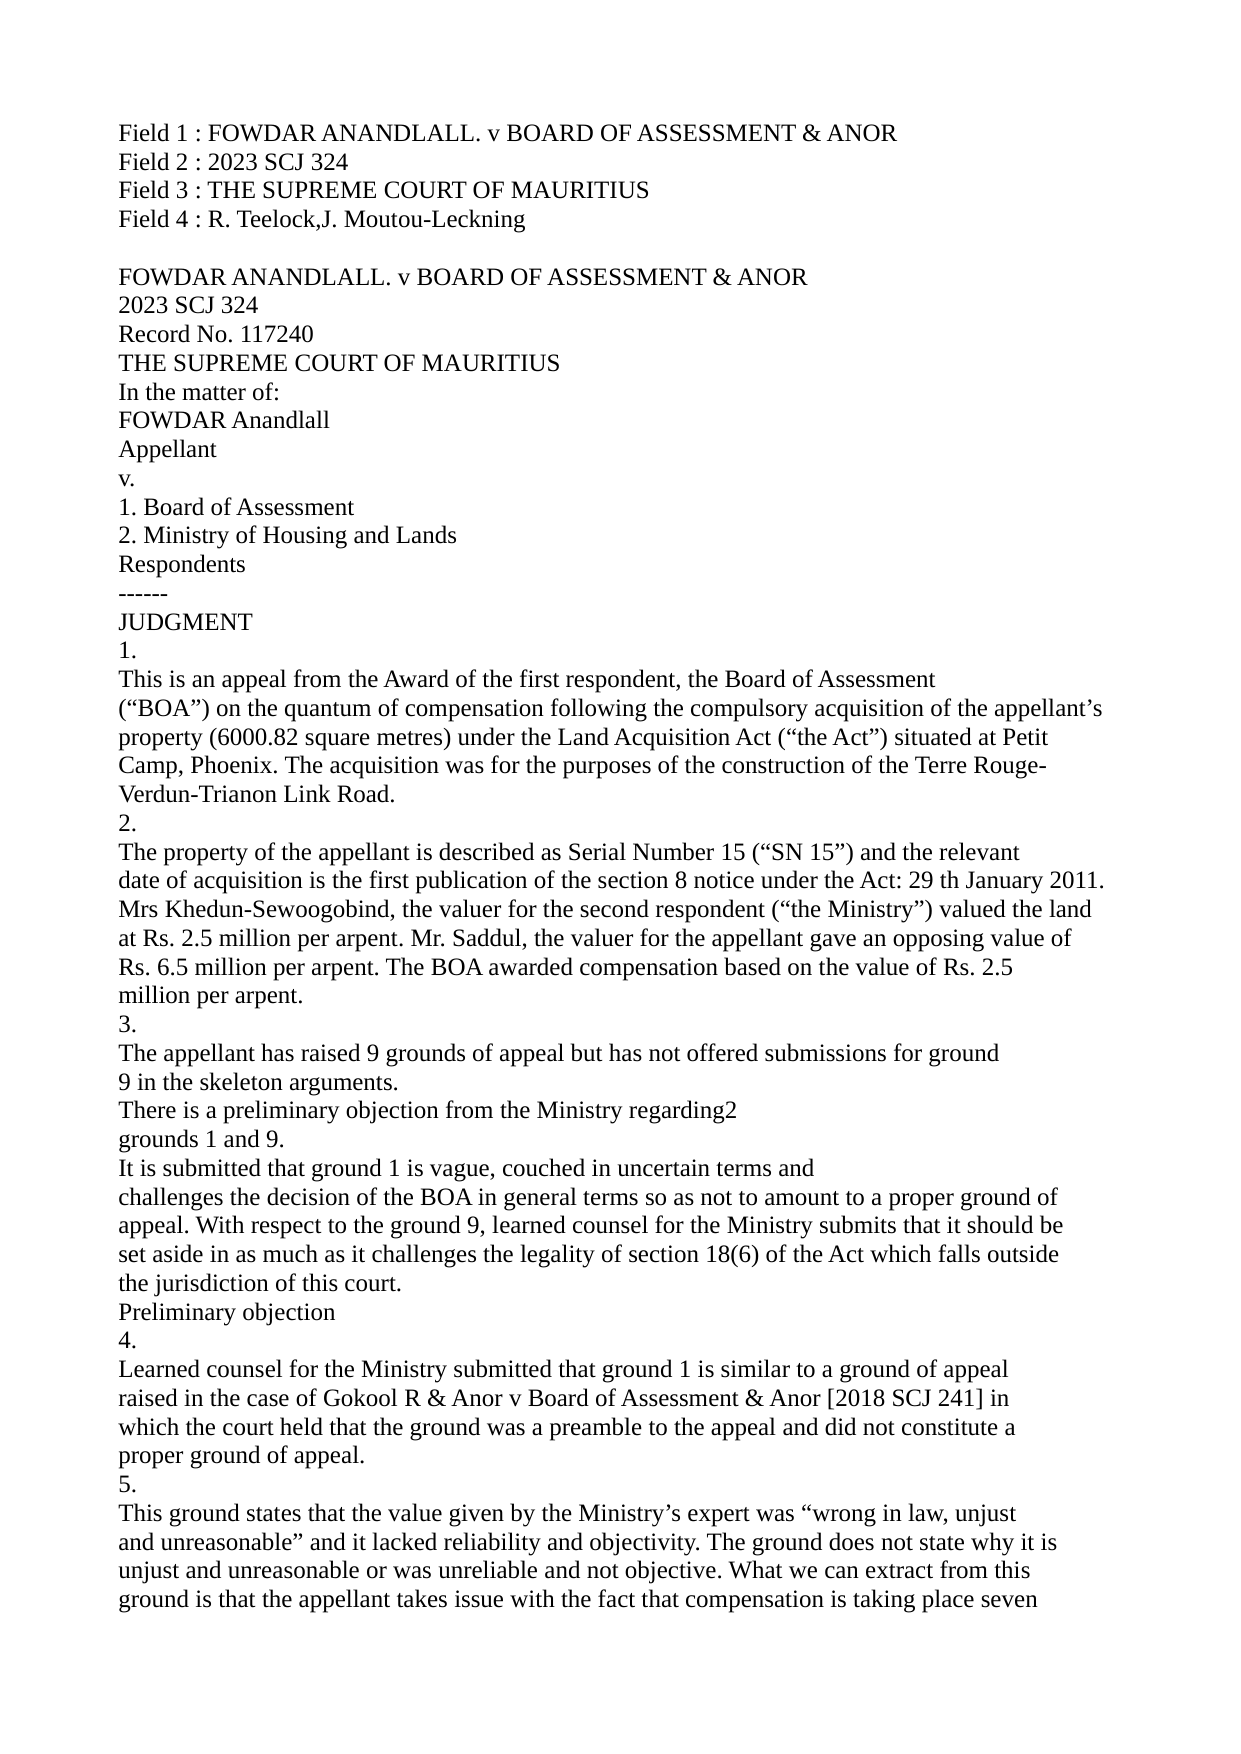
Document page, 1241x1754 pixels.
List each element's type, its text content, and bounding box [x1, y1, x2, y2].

text 2023 SCJ 324 [118, 291, 1122, 319]
text set aside in as much as it challenges the legality of section 18(6) of the Act which falls outside [118, 1239, 1122, 1268]
text It is submitted that ground 1 is vague, couched in uncertain terms and [118, 1153, 1122, 1182]
text ------ [118, 578, 1122, 607]
text FOWDAR ANANDLALL. v BOARD OF ASSESSMENT & ANOR [118, 262, 1122, 291]
text Appellant [118, 434, 1122, 463]
text Verdun-Trianon Link Road. [118, 779, 1122, 808]
text at Rs. 2.5 million per arpent. Mr. Saddul, the valuer for the appellant gave an opposing value of [118, 923, 1122, 952]
text FOWDAR Anandlall [118, 406, 1122, 434]
text (“BOA”) on the quantum of compensation following the compulsory acquisition of the appellant’s [118, 693, 1122, 722]
text Preliminary objection [118, 1297, 1122, 1326]
text The property of the appellant is described as Serial Number 15 (“SN 15”) and the relevant [118, 837, 1122, 866]
text THE SUPREME COURT OF MAURITIUS [118, 348, 1122, 377]
text million per arpent. [118, 981, 1122, 1009]
text 2. [118, 808, 1122, 837]
text ground is that the appellant takes issue with the fact that compensation is taking place seven [118, 1584, 1122, 1613]
text JUDGMENT [118, 607, 1122, 636]
text property (6000.82 square metres) under the Land Acquisition Act (“the Act”) situated at Petit [118, 722, 1122, 751]
text date of acquisition is the first publication of the section 8 notice under the Act: 29 th January 2011. [118, 866, 1122, 894]
text Respondents [118, 549, 1122, 578]
text which the court held that the ground was a preamble to the appeal and did not constitute a [118, 1412, 1122, 1441]
text challenges the decision of the BOA in general terms so as not to amount to a proper ground of [118, 1182, 1122, 1211]
text 9 in the skeleton arguments. [118, 1067, 1122, 1096]
text unjust and unreasonable or was unreliable and not objective. What we can extract from this [118, 1556, 1122, 1584]
text v. [118, 463, 1122, 492]
text appeal. With respect to the ground 9, learned counsel for the Ministry submits that it should be [118, 1211, 1122, 1239]
text There is a preliminary objection from the Ministry regarding2 [118, 1096, 1122, 1124]
text Field 1 : FOWDAR ANANDLALL. v BOARD OF ASSESSMENT & ANOR [118, 118, 1122, 147]
text This is an appeal from the Award of the first respondent, the Board of Assessment [118, 664, 1122, 693]
text 5. [118, 1469, 1122, 1498]
text The appellant has raised 9 grounds of appeal but has not offered submissions for ground [118, 1038, 1122, 1067]
text 2. Ministry of Housing and Lands [118, 521, 1122, 549]
text Field 2 : 2023 SCJ 324 [118, 147, 1122, 176]
text In the matter of: [118, 377, 1122, 406]
text Record No. 117240 [118, 319, 1122, 348]
text Field 4 : R. Teelock,J. Moutou-Leckning [118, 204, 1122, 233]
text 4. [118, 1326, 1122, 1354]
text This ground states that the value given by the Ministry’s expert was “wrong in law, unjust [118, 1498, 1122, 1527]
text Mrs Khedun-Sewoogobind, the valuer for the second respondent (“the Ministry”) valued the land [118, 894, 1122, 923]
text Learned counsel for the Ministry submitted that ground 1 is similar to a ground of appeal [118, 1354, 1122, 1383]
text Camp, Phoenix. The acquisition was for the purposes of the construction of the Terre Rouge- [118, 751, 1122, 779]
text Rs. 6.5 million per arpent. The BOA awarded compensation based on the value of Rs. 2.5 [118, 952, 1122, 981]
text 1. Board of Assessment [118, 492, 1122, 521]
text and unreasonable” and it lacked reliability and objectivity. The ground does not state why it is [118, 1527, 1122, 1556]
text grounds 1 and 9. [118, 1124, 1122, 1153]
text 1. [118, 636, 1122, 664]
text the jurisdiction of this court. [118, 1268, 1122, 1297]
text raised in the case of Gokool R & Anor v Board of Assessment & Anor [2018 SCJ 241] in [118, 1383, 1122, 1412]
text proper ground of appeal. [118, 1441, 1122, 1469]
text Field 3 : THE SUPREME COURT OF MAURITIUS [118, 176, 1122, 204]
text 3. [118, 1009, 1122, 1038]
